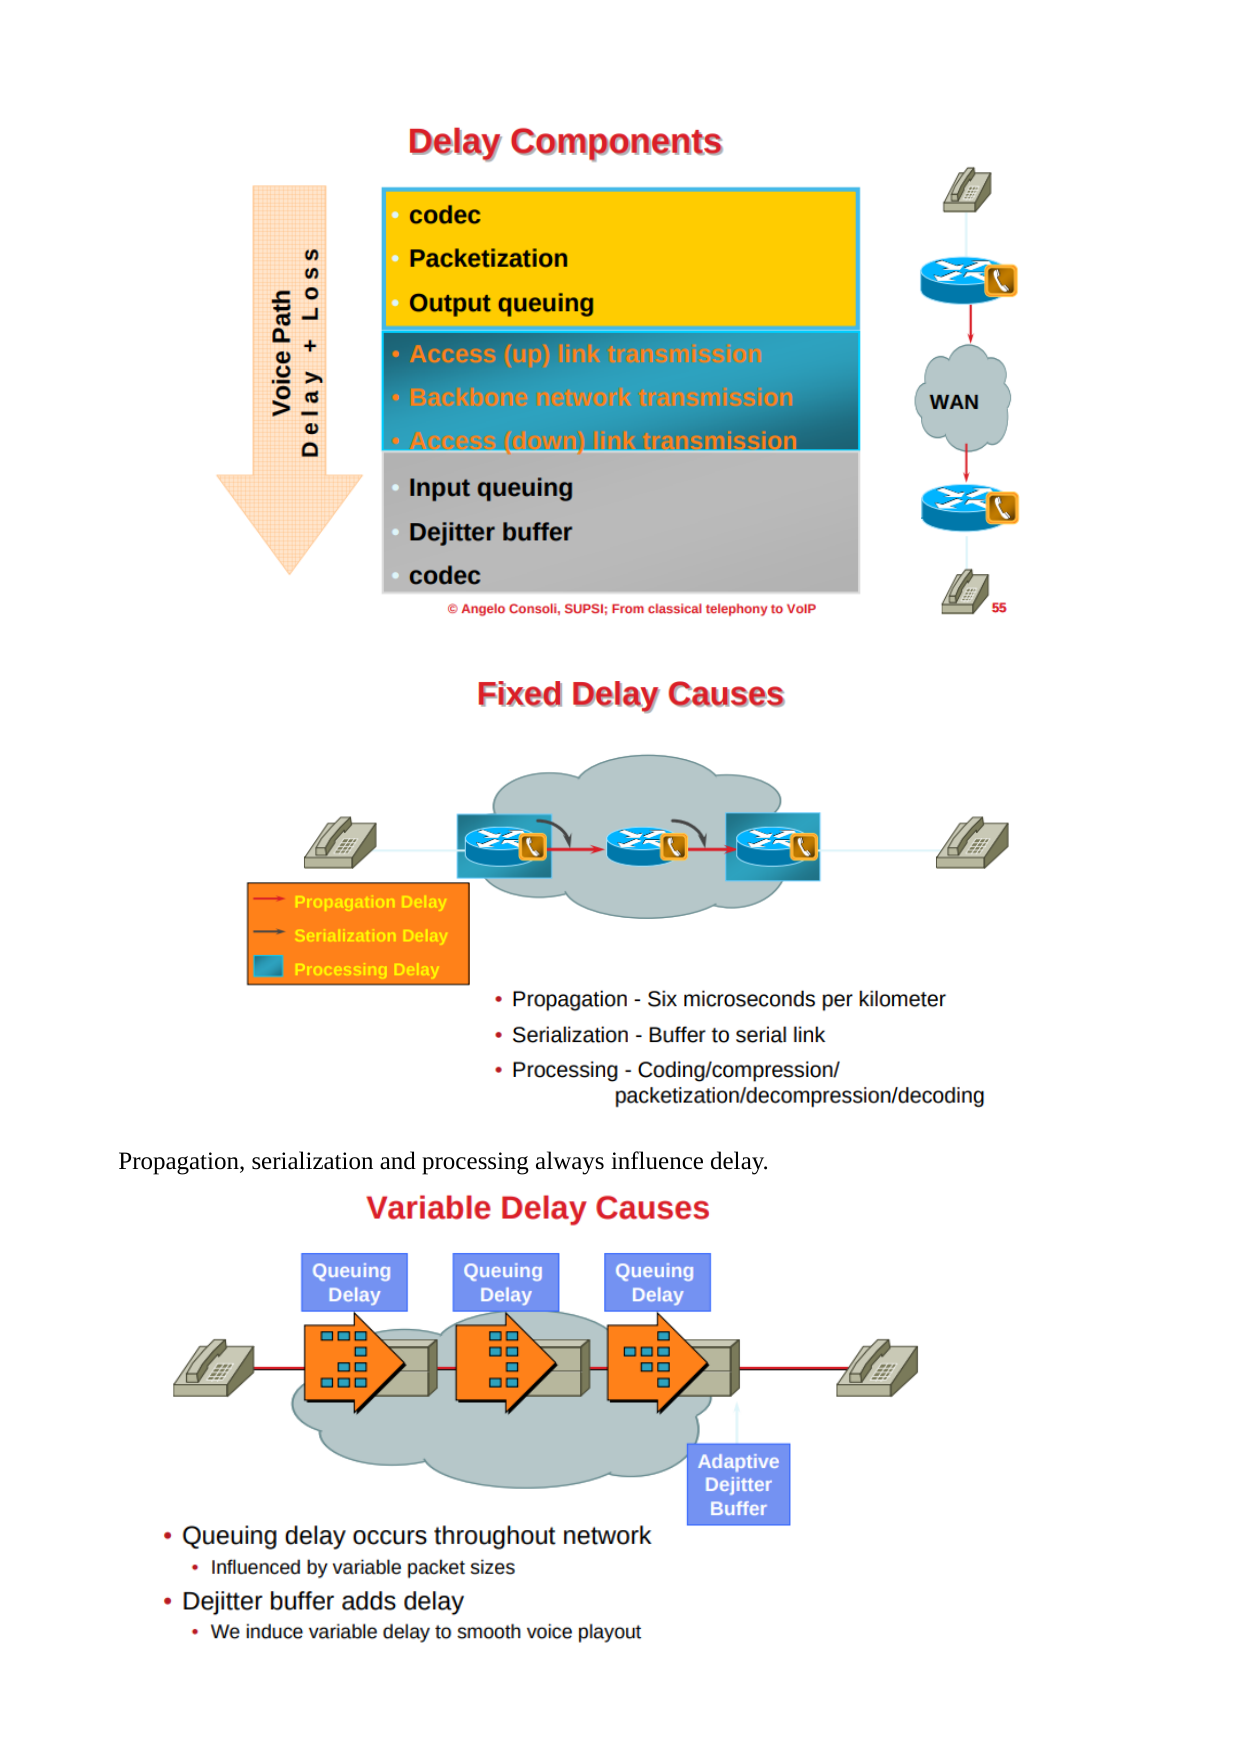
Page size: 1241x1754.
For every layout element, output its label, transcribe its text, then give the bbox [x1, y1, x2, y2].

text Propagation, serialization and processing always influence delay. [118, 1146, 1122, 1175]
picture [220, 679, 1020, 1118]
picture [117, 1183, 979, 1667]
picture [194, 118, 1047, 623]
